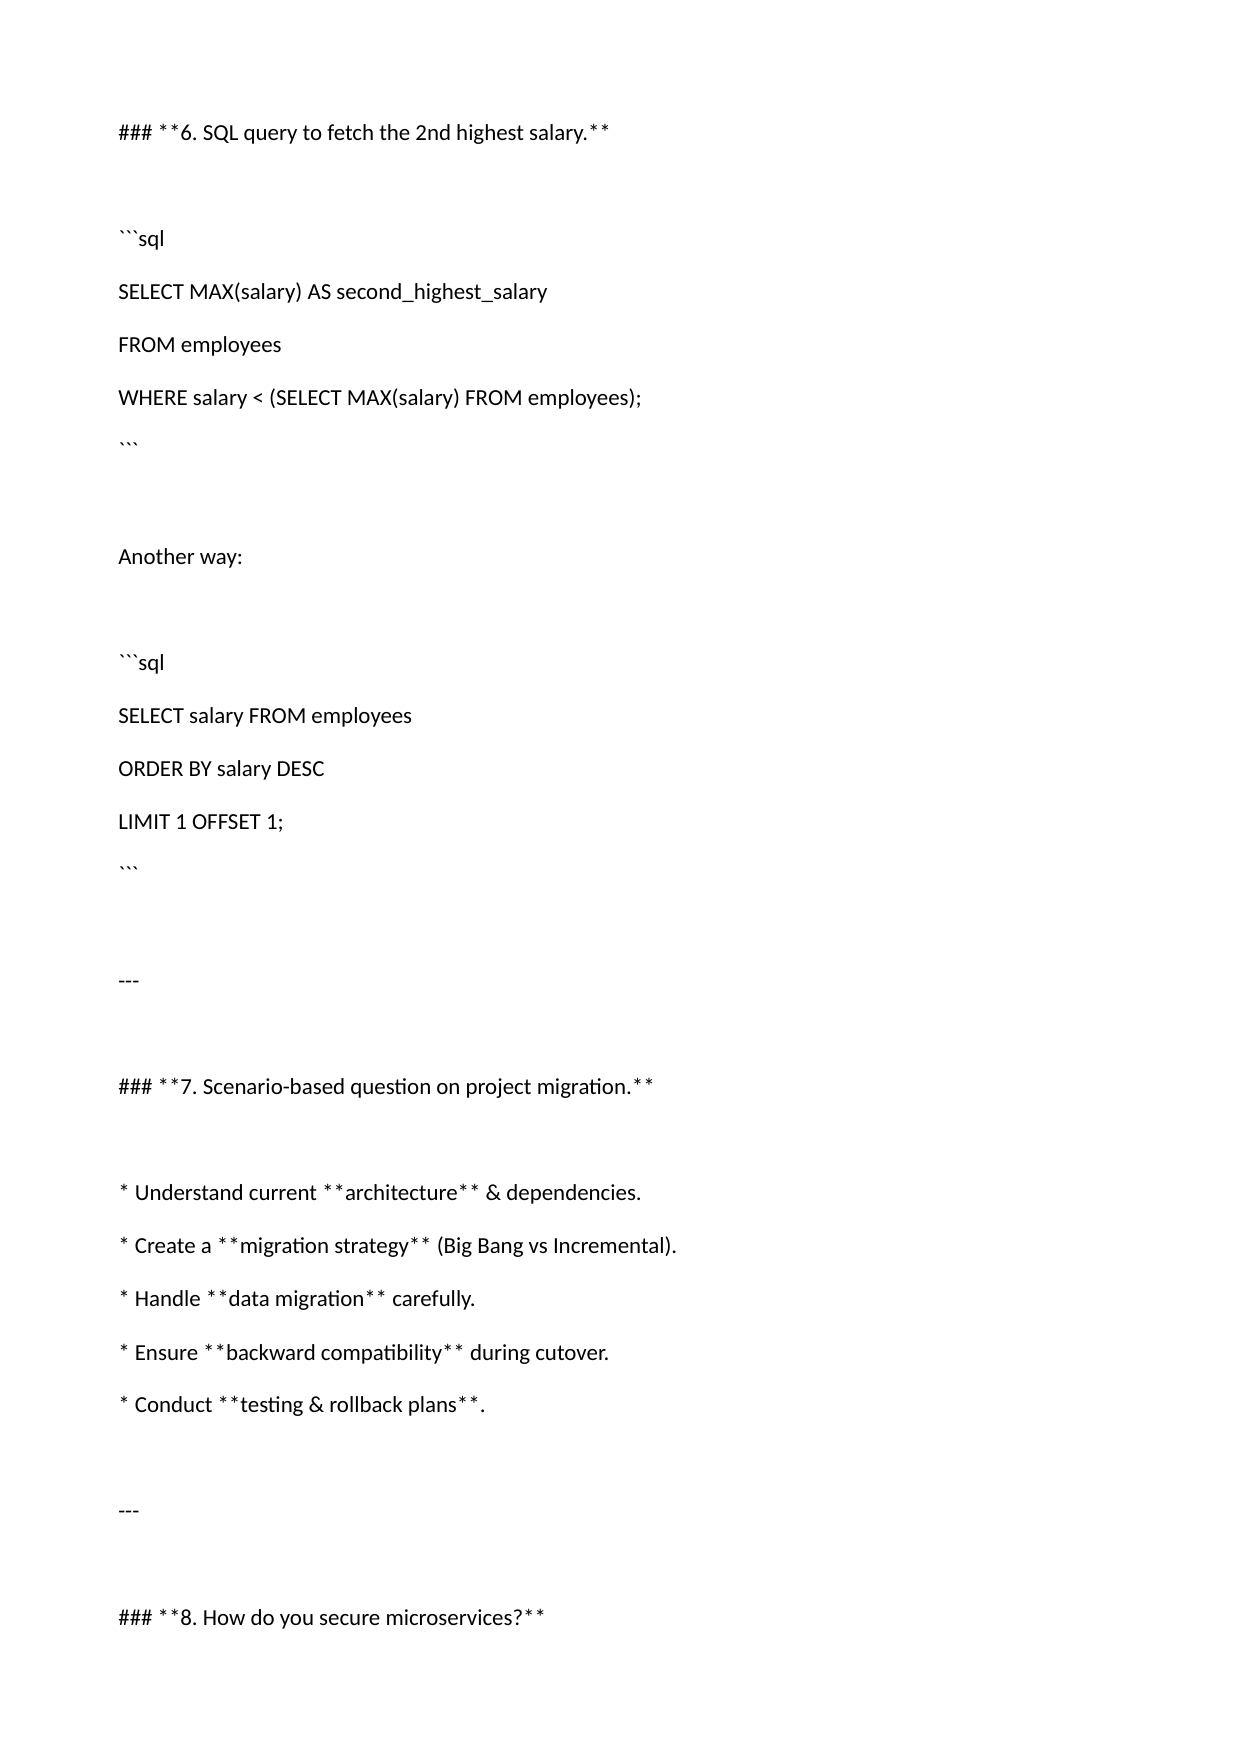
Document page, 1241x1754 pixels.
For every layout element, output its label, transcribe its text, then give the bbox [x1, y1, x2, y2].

text * Handle **data migration** carefully. [118, 1284, 1122, 1313]
text ### **7. Scenario-based question on project migration.** [118, 1072, 1122, 1101]
text --- [118, 1497, 1122, 1525]
text Another way: [118, 542, 1122, 570]
text ```sql [118, 648, 1122, 676]
text SELECT salary FROM employees [118, 701, 1122, 729]
text * Conduct **testing & rollback plans**. [118, 1391, 1122, 1419]
text ### **8. How do you secure microservices?** [118, 1603, 1122, 1631]
text * Understand current **architecture** & dependencies. [118, 1178, 1122, 1207]
text ```sql [118, 224, 1122, 252]
text SELECT MAX(salary) AS second_highest_salary [118, 277, 1122, 305]
text ORDER BY salary DESC [118, 754, 1122, 782]
text LIMIT 1 OFFSET 1; [118, 807, 1122, 835]
text FROM employees [118, 330, 1122, 358]
text ### **6. SQL query to fetch the 2nd highest salary.** [118, 118, 1122, 146]
text * Create a **migration strategy** (Big Bang vs Incremental). [118, 1232, 1122, 1259]
text ``` [118, 860, 1122, 888]
text * Ensure **backward compatibility** during cutover. [118, 1338, 1122, 1366]
text --- [118, 966, 1122, 994]
text WHERE salary < (SELECT MAX(salary) FROM employees); [118, 383, 1122, 411]
text ``` [118, 436, 1122, 464]
